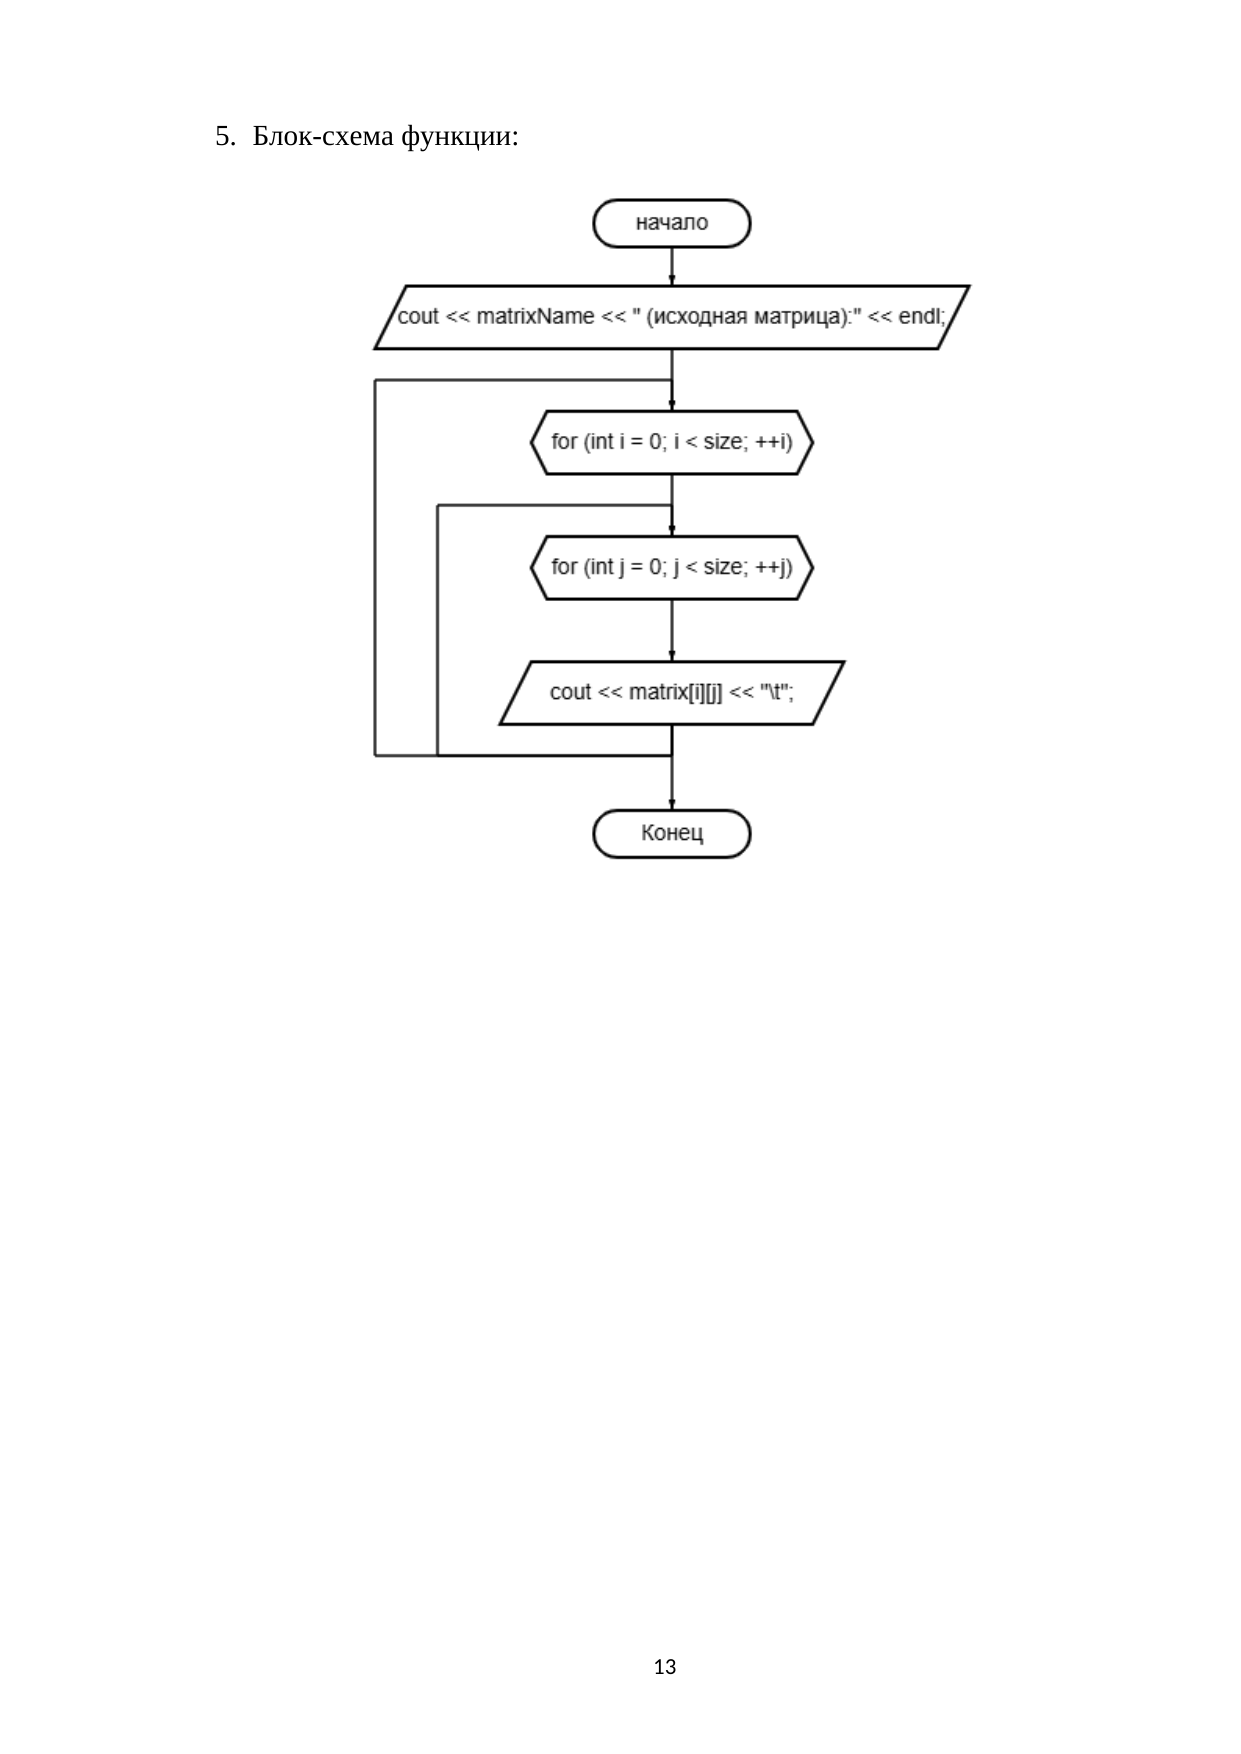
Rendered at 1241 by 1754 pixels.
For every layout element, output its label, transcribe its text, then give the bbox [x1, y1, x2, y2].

list Блок-схема функции: [215, 118, 1152, 152]
picture [344, 170, 985, 889]
